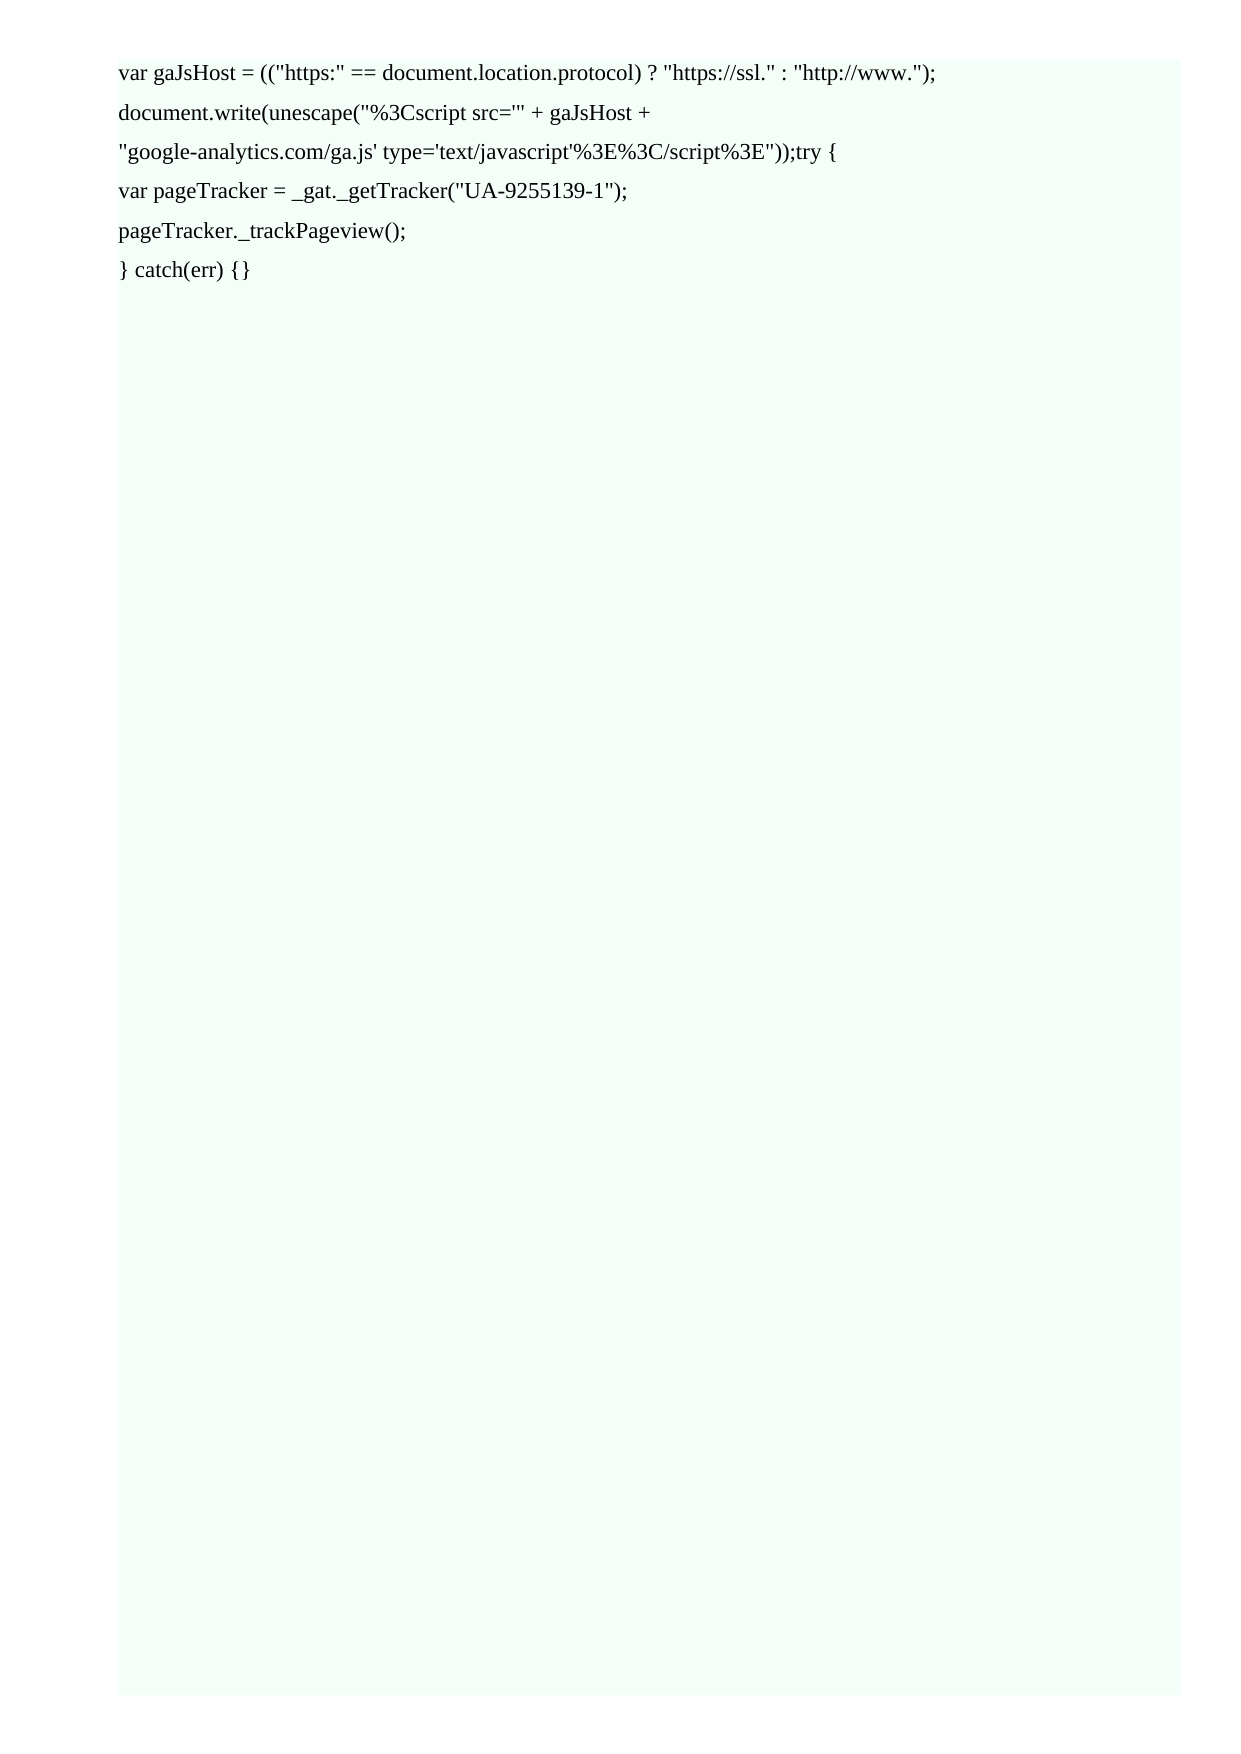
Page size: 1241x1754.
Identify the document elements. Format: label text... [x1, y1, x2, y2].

text if (navigator.appName=="Microsoft Internet Explorer") document.write("<link rel=stylesheet href=style/cnk-ie.css>");var gaJsHost = (("https:" == document.location.protocol) ? "https://ssl." : "http://www."); document.write(unescape("%3Cscript src='" + gaJsHost + "google-analytics.com/ga.js' type='text/javascript'%3E%3C/script%3E"));try { var pageTracker = _gat._getTracker("UA-9255139-1"); pageTracker._trackPageview(); } catch(err) {} [118, 59, 1181, 283]
